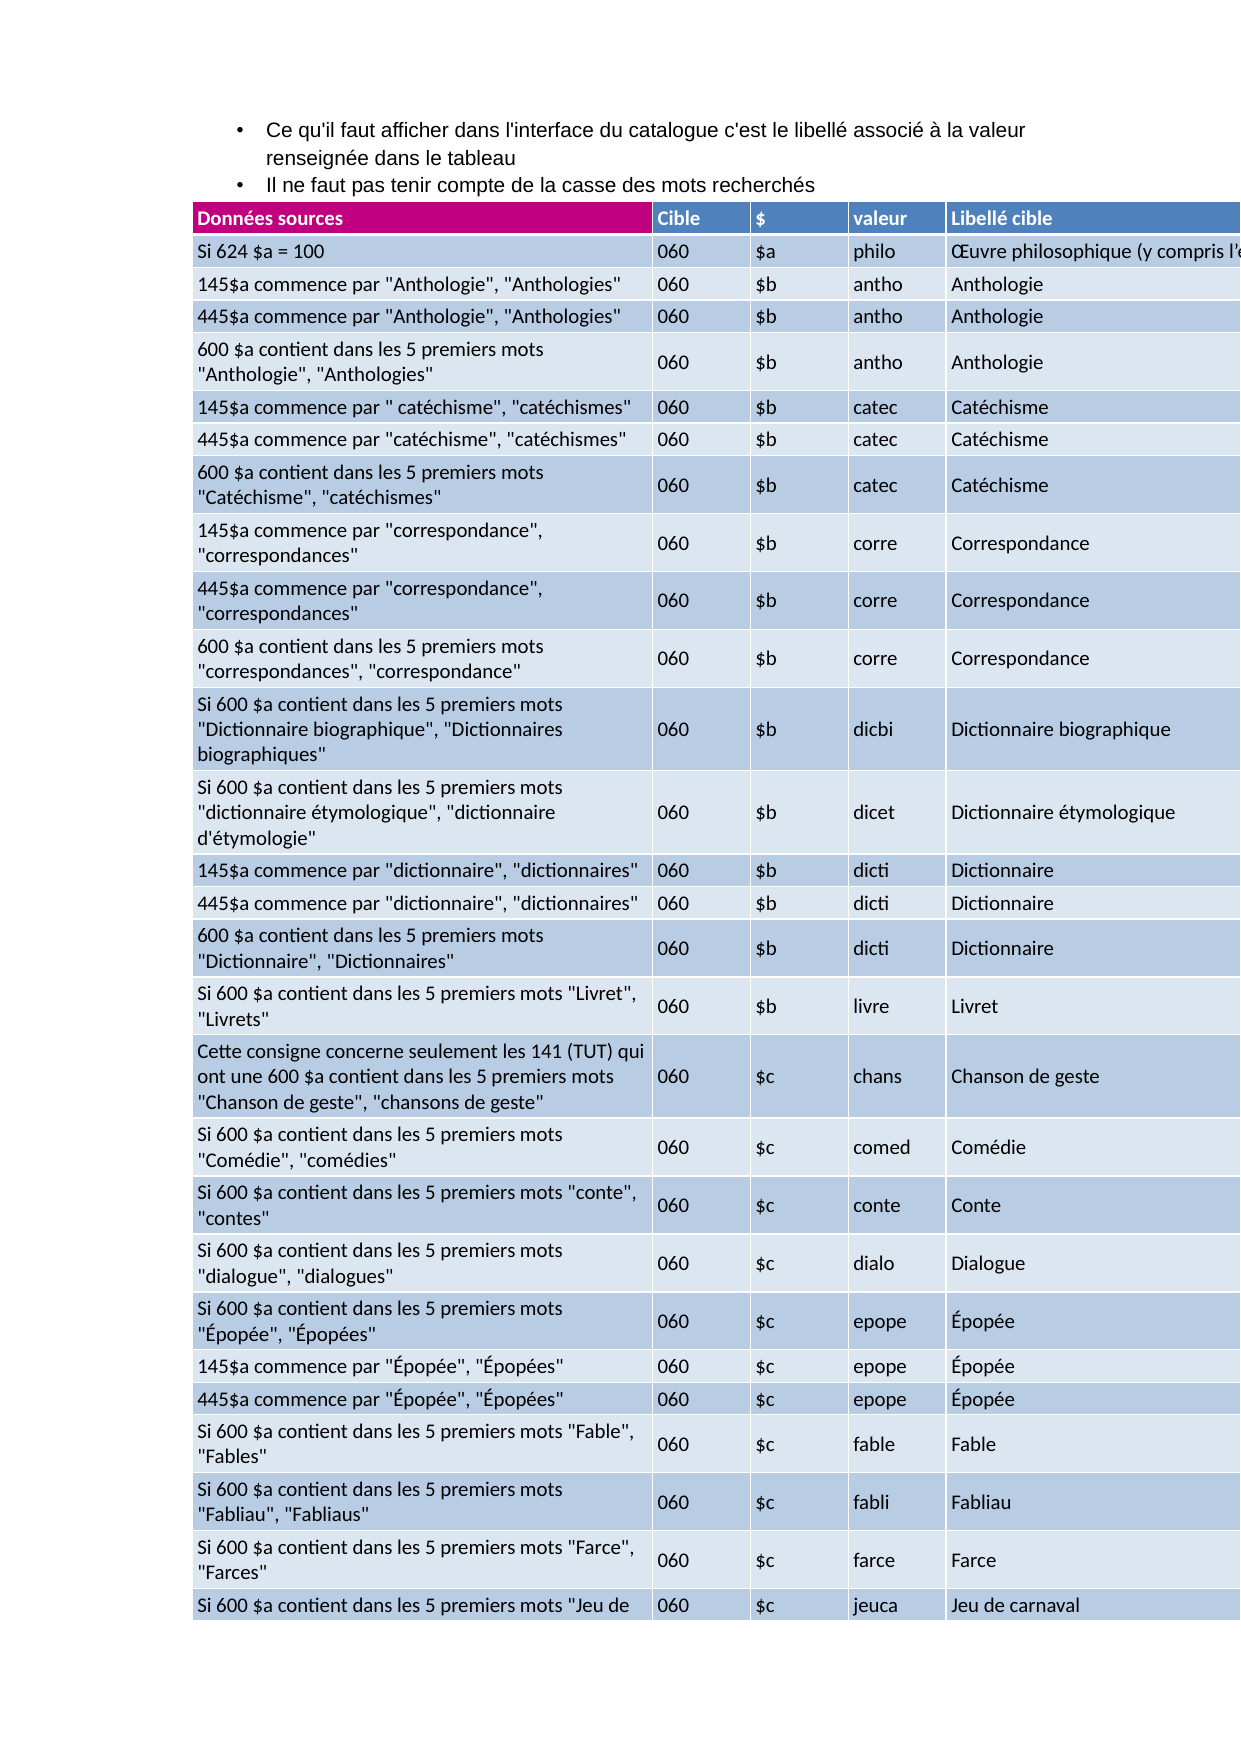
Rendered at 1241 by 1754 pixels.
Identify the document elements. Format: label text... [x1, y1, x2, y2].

table_cell 060 [653, 1119, 750, 1175]
table_cell epope [849, 1383, 945, 1414]
table_cell 060 [653, 771, 750, 853]
table_cell 445$a commence par "dictionnaire", "dictionnaires" [193, 887, 652, 918]
table_cell $c [751, 1589, 848, 1620]
table_cell Catéchisme [947, 391, 1240, 422]
table_cell 060 [653, 630, 750, 687]
table_cell Correspondance [947, 572, 1240, 629]
table_cell farce [849, 1531, 945, 1588]
table_cell $a [751, 236, 848, 267]
table_header Données sources [193, 202, 652, 233]
table_cell $c [751, 1035, 848, 1117]
table_cell Si 600 $a contient dans les 5 premiers mots "conte", "contes" [193, 1177, 652, 1233]
table_cell 445$a commence par "correspondance", "correspondances" [193, 572, 652, 629]
table_cell $c [751, 1531, 848, 1588]
table_cell Dictionnaire biographique [947, 688, 1240, 770]
table_cell Si 600 $a contient dans les 5 premiers mots "Dictionnaire biographique", "Dictionnaires biographiques" [193, 688, 652, 770]
table_cell jeuca [849, 1589, 945, 1620]
table_cell $b [751, 268, 848, 299]
table_cell Dictionnaire étymologique [947, 771, 1240, 853]
table_cell 600 $a contient dans les 5 premiers mots "Catéchisme", "catéchismes" [193, 456, 652, 513]
table_cell epope [849, 1293, 945, 1349]
table_cell $b [751, 771, 848, 853]
table_cell Fable [947, 1415, 1240, 1472]
table_cell 060 [653, 1293, 750, 1349]
table_cell 060 [653, 514, 750, 571]
table_cell Si 600 $a contient dans les 5 premiers mots "Livret", "Livrets" [193, 978, 652, 1034]
table_cell Si 600 $a contient dans les 5 premiers mots "Farce", "Farces" [193, 1531, 652, 1588]
table_cell $b [751, 978, 848, 1034]
table_cell $c [751, 1177, 848, 1233]
table_header valeur [849, 202, 945, 233]
table_cell $c [751, 1235, 848, 1291]
table_cell $c [751, 1119, 848, 1175]
table_cell Chanson de geste [947, 1035, 1240, 1117]
table_cell 060 [653, 1235, 750, 1291]
table_cell 060 [653, 572, 750, 629]
table_cell chans [849, 1035, 945, 1117]
table_cell 060 [653, 1589, 750, 1620]
table_cell catec [849, 391, 945, 422]
table_cell epope [849, 1350, 945, 1382]
table_cell Conte [947, 1177, 1240, 1233]
table_cell $b [751, 333, 848, 390]
table_cell 060 [653, 301, 750, 332]
table_cell Si 624 $a = 100 [193, 236, 652, 267]
table_cell $c [751, 1293, 848, 1349]
table_cell livre [849, 978, 945, 1034]
table_cell Dictionnaire [947, 855, 1240, 886]
table_cell 060 [653, 920, 750, 976]
table_cell Si 600 $a contient dans les 5 premiers mots "Comédie", "comédies" [193, 1119, 652, 1175]
table_cell 060 [653, 688, 750, 770]
table_cell $c [751, 1350, 848, 1382]
table_cell $b [751, 630, 848, 687]
table_cell Épopée [947, 1383, 1240, 1414]
table_header $ [751, 202, 848, 233]
table_cell Catéchisme [947, 456, 1240, 513]
table_cell $b [751, 514, 848, 571]
table_cell dicbi [849, 688, 945, 770]
list Ce qu'il faut afficher dans l'interface du catalogue c'est le libellé associé à la valeur renseignée dans le tableau [236, 118, 1122, 170]
table_cell $b [751, 855, 848, 886]
table_cell 600 $a contient dans les 5 premiers mots "correspondances", "correspondance" [193, 630, 652, 687]
table_cell comed [849, 1119, 945, 1175]
table_cell 060 [653, 1383, 750, 1414]
table_cell Catéchisme [947, 424, 1240, 455]
table_cell 445$a commence par "Anthologie", "Anthologies" [193, 301, 652, 332]
table_cell 445$a commence par "catéchisme", "catéchismes" [193, 424, 652, 455]
table_cell antho [849, 268, 945, 299]
table_cell Dictionnaire [947, 920, 1240, 976]
table_cell $b [751, 572, 848, 629]
table_cell 060 [653, 391, 750, 422]
table_cell Anthologie [947, 301, 1240, 332]
table_cell 060 [653, 887, 750, 918]
table_cell Si 600 $a contient dans les 5 premiers mots "dictionnaire étymologique", "dictionnaire d'étymologie" [193, 771, 652, 853]
table_cell $b [751, 456, 848, 513]
table_cell Anthologie [947, 333, 1240, 390]
table_cell dicet [849, 771, 945, 853]
table_cell 060 [653, 1415, 750, 1472]
table_cell Si 600 $a contient dans les 5 premiers mots "Jeu de [193, 1589, 652, 1620]
table_cell 145$a commence par " catéchisme", "catéchismes" [193, 391, 652, 422]
table_cell corre [849, 514, 945, 571]
table_cell Anthologie [947, 268, 1240, 299]
table_cell Fabliau [947, 1473, 1240, 1530]
table_cell Si 600 $a contient dans les 5 premiers mots "Épopée", "Épopées" [193, 1293, 652, 1349]
table_cell Comédie [947, 1119, 1240, 1175]
table_cell 060 [653, 1035, 750, 1117]
table_cell dicti [849, 920, 945, 976]
table_cell Cette consigne concerne seulement les 141 (TUT) qui ont une 600 $a contient dans les 5 premiers mots "Chanson de geste", "chansons de geste" [193, 1035, 652, 1117]
table_cell catec [849, 456, 945, 513]
table_header Libellé cible [947, 202, 1240, 233]
table_cell dialo [849, 1235, 945, 1291]
table_cell $b [751, 424, 848, 455]
table_cell $c [751, 1415, 848, 1472]
table_cell Épopée [947, 1350, 1240, 1382]
table_cell 060 [653, 268, 750, 299]
table_cell 145$a commence par "Épopée", "Épopées" [193, 1350, 652, 1382]
table_cell 145$a commence par "correspondance", "correspondances" [193, 514, 652, 571]
table_cell 060 [653, 456, 750, 513]
table_cell 060 [653, 1473, 750, 1530]
table_cell $b [751, 391, 848, 422]
table_cell corre [849, 572, 945, 629]
table_cell conte [849, 1177, 945, 1233]
table_cell 060 [653, 978, 750, 1034]
table_cell $b [751, 887, 848, 918]
table_cell 445$a commence par "Épopée", "Épopées" [193, 1383, 652, 1414]
table_cell Correspondance [947, 514, 1240, 571]
table_cell fabli [849, 1473, 945, 1530]
table_cell 060 [653, 1177, 750, 1233]
table_cell Livret [947, 978, 1240, 1034]
table_cell Œuvre philosophique (y compris l’ésotérisme) [947, 236, 1240, 267]
table_cell 060 [653, 236, 750, 267]
table_cell antho [849, 333, 945, 390]
table_cell Épopée [947, 1293, 1240, 1349]
table_cell 600 $a contient dans les 5 premiers mots "Dictionnaire", "Dictionnaires" [193, 920, 652, 976]
table_cell 600 $a contient dans les 5 premiers mots "Anthologie", "Anthologies" [193, 333, 652, 390]
table_cell 060 [653, 1531, 750, 1588]
table_cell antho [849, 301, 945, 332]
list Il ne faut pas tenir compte de la casse des mots recherchés [236, 173, 1122, 197]
table_cell 145$a commence par "dictionnaire", "dictionnaires" [193, 855, 652, 886]
table_cell corre [849, 630, 945, 687]
table_cell 060 [653, 855, 750, 886]
table_cell Jeu de carnaval [947, 1589, 1240, 1620]
table_cell $b [751, 920, 848, 976]
table_cell 060 [653, 1350, 750, 1382]
table_cell catec [849, 424, 945, 455]
table_cell Dialogue [947, 1235, 1240, 1291]
table_cell Correspondance [947, 630, 1240, 687]
table_cell Si 600 $a contient dans les 5 premiers mots "Fable", "Fables" [193, 1415, 652, 1472]
table_cell 145$a commence par "Anthologie", "Anthologies" [193, 268, 652, 299]
table_cell 060 [653, 424, 750, 455]
table_cell $b [751, 301, 848, 332]
table_cell dicti [849, 887, 945, 918]
table_cell fable [849, 1415, 945, 1472]
table_header Cible [653, 202, 750, 233]
table_cell $b [751, 688, 848, 770]
table_cell $c [751, 1383, 848, 1414]
table_cell Dictionnaire [947, 887, 1240, 918]
table_cell Si 600 $a contient dans les 5 premiers mots "dialogue", "dialogues" [193, 1235, 652, 1291]
table_cell dicti [849, 855, 945, 886]
table_cell philo [849, 236, 945, 267]
table_cell 060 [653, 333, 750, 390]
table_cell Farce [947, 1531, 1240, 1588]
table_cell $c [751, 1473, 848, 1530]
table_cell Si 600 $a contient dans les 5 premiers mots "Fabliau", "Fabliaus" [193, 1473, 652, 1530]
